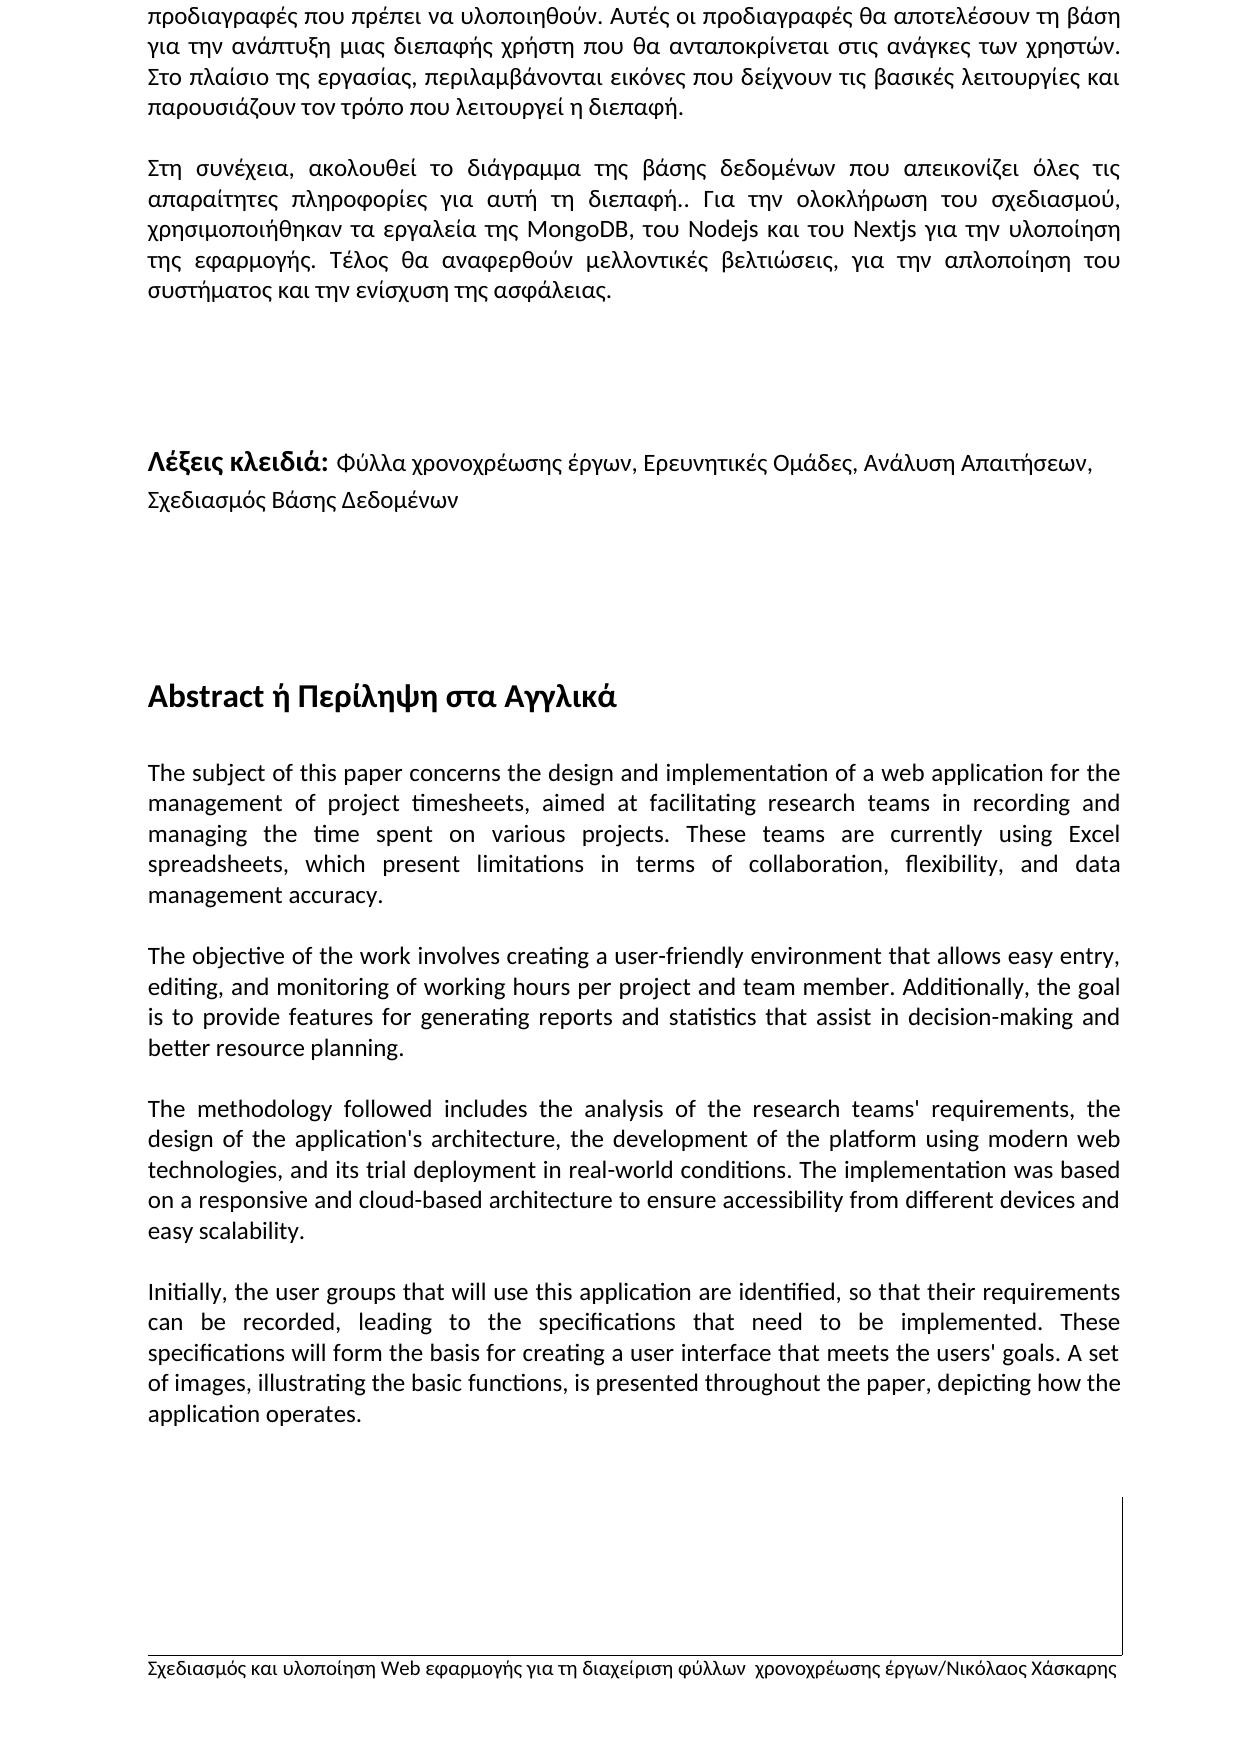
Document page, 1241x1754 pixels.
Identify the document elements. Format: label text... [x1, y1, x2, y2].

text Στη συνέχεια, ακολουθεί το διάγραμμα της βάσης δεδομένων που απεικονίζει όλες τις απαραίτητες πληροφορίες για αυτή τη διεπαφή.. Για την ολοκλήρωση του σχεδιασμού, χρησιμοποιήθηκαν τα εργαλεία της MongoDB, του Nodejs και του Nextjs για την υλοποίηση της εφαρμογής. Τέλος θα αναφερθούν μελλοντικές βελτιώσεις, για την απλοποίηση του συστήματος και την ενίσχυση της ασφάλειας. [148, 153, 1122, 305]
text Λέξεις κλειδιά: Φύλλα χρονοχρέωσης έργων, Ερευνητικές Ομάδες, Ανάλυση Απαιτήσεων, Σχεδιασμός Βάσης Δεδομένων [148, 439, 1122, 515]
text προδιαγραφές που πρέπει να υλοποιηθούν. Αυτές οι προδιαγραφές θα αποτελέσουν τη βάση για την ανάπτυξη μιας διεπαφής χρήστη που θα ανταποκρίνεται στις ανάγκες των χρηστών. Στο πλαίσιο της εργασίας, περιλαμβάνονται εικόνες που δείχνουν τις βασικές λειτουργίες και παρουσιάζουν τον τρόπο που λειτουργεί η διεπαφή. [148, 0, 1122, 122]
subtitle Abstract ή Περίληψη στα Αγγλικά [148, 676, 1122, 716]
text Initially, the user groups that will use this application are identified, so that their requirements can be recorded, leading to the specifications that need to be implemented. These specifications will form the basis for creating a user interface that meets the users' goals. A set of images, illustrating the basic functions, is presented throughout the paper, depicting how the application operates. [148, 1276, 1122, 1428]
text The methodology followed includes the analysis of the research teams' requirements, the design of the application's architecture, the development of the platform using modern web technologies, and its trial deployment in real-world conditions. The implementation was based on a responsive and cloud-based architecture to ensure accessibility from different devices and easy scalability. [148, 1093, 1122, 1245]
text The subject of this paper concerns the design and implementation of a web application for the management of project timesheets, aimed at facilitating research teams in recording and managing the time spent on various projects. These teams are currently using Excel spreadsheets, which present limitations in terms of collaboration, flexibility, and data management accuracy. [148, 757, 1122, 909]
text The objective of the work involves creating a user-friendly environment that allows easy entry, editing, and monitoring of working hours per project and team member. Additionally, the goal is to provide features for generating reports and statistics that assist in decision-making and better resource planning. [148, 940, 1122, 1062]
